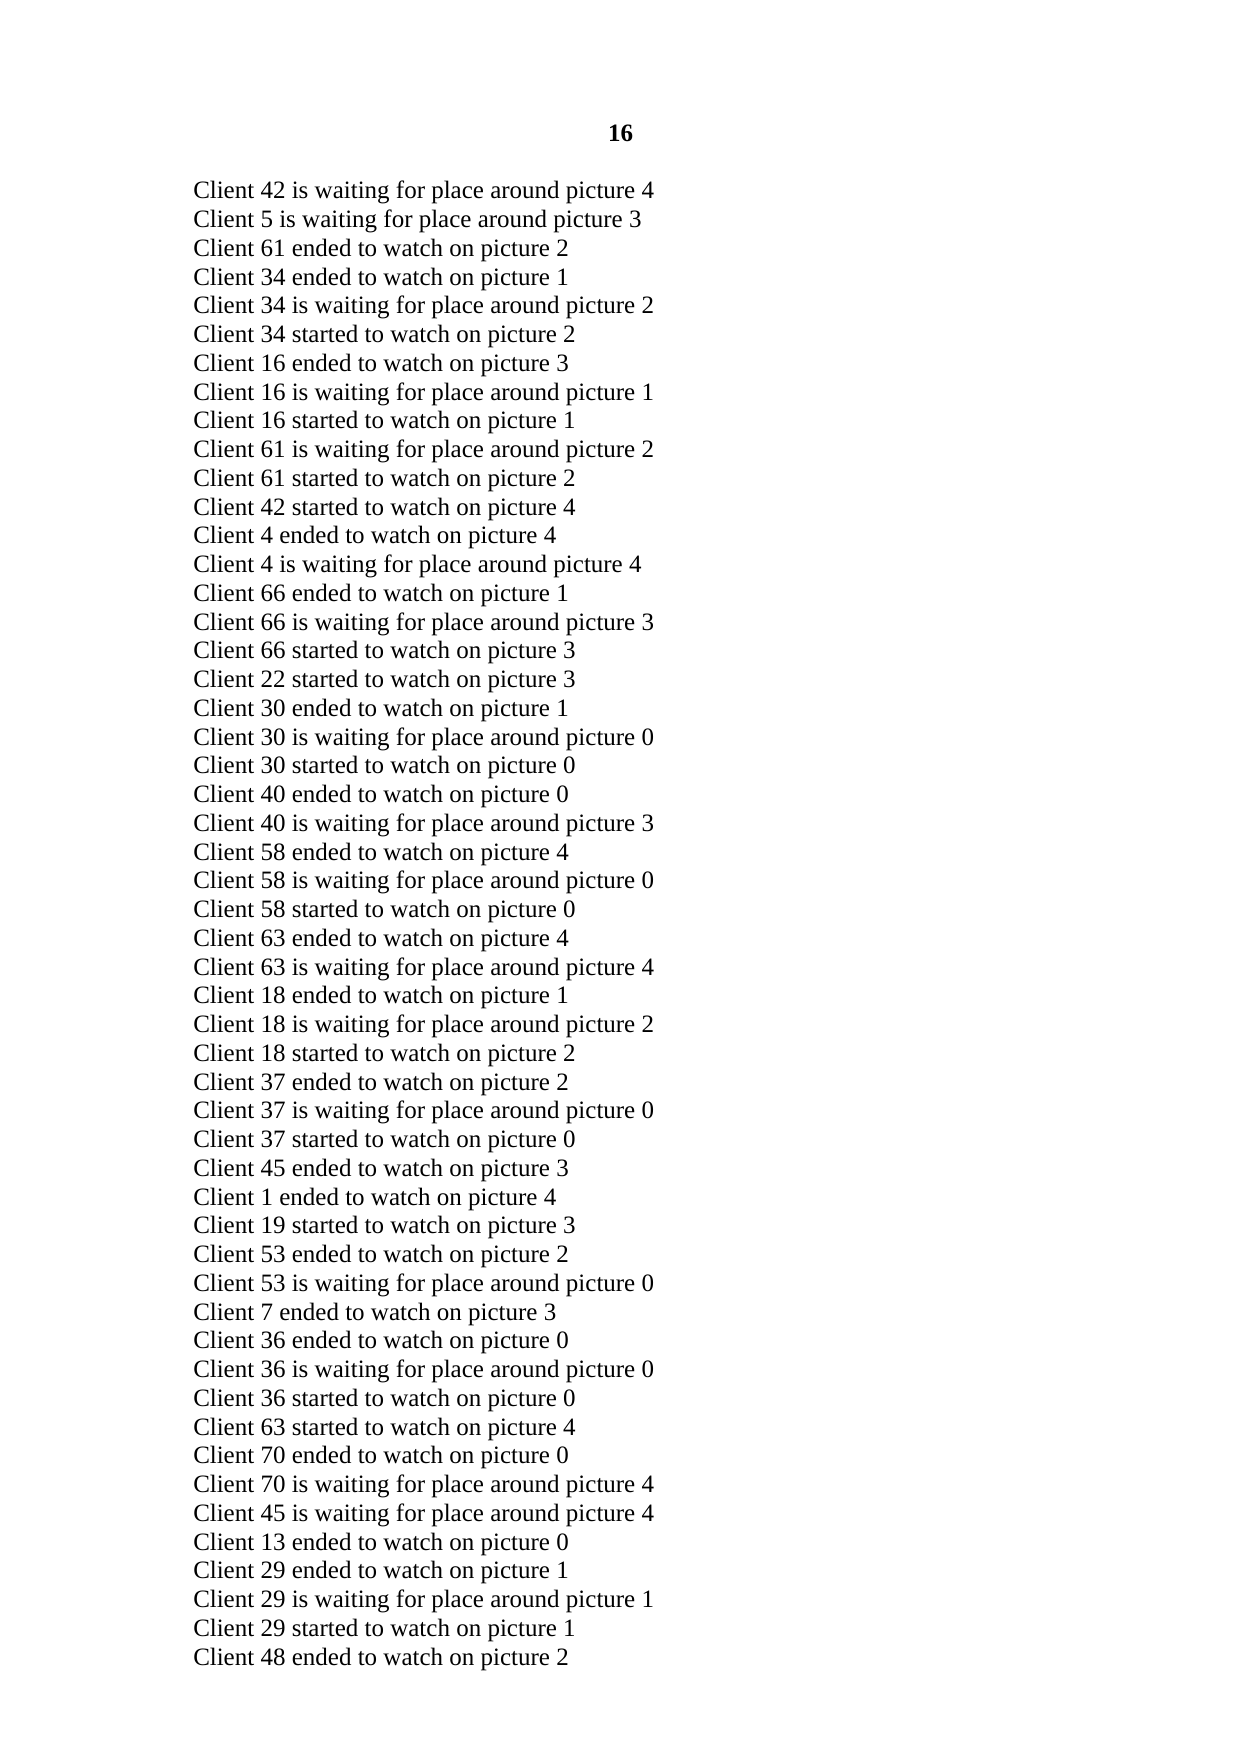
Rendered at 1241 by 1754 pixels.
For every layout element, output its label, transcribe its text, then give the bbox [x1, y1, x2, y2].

text Client 66 is waiting for place around picture 3 [118, 607, 1122, 636]
text Client 4 is waiting for place around picture 4 [118, 549, 1122, 578]
text Client 1 ended to watch on picture 4 [118, 1182, 1122, 1211]
text Client 34 is waiting for place around picture 2 [118, 291, 1122, 319]
text Client 18 is waiting for place around picture 2 [118, 1009, 1122, 1038]
text Client 30 is waiting for place around picture 0 [118, 722, 1122, 751]
text Client 58 started to watch on picture 0 [118, 894, 1122, 923]
text Client 22 started to watch on picture 3 [118, 664, 1122, 693]
text Client 19 started to watch on picture 3 [118, 1211, 1122, 1239]
text Client 16 started to watch on picture 1 [118, 406, 1122, 434]
text Client 30 ended to watch on picture 1 [118, 693, 1122, 722]
text Client 30 started to watch on picture 0 [118, 751, 1122, 779]
text Client 42 is waiting for place around picture 4 [118, 176, 1122, 204]
text Client 13 ended to watch on picture 0 [118, 1527, 1122, 1556]
text Client 40 ended to watch on picture 0 [118, 779, 1122, 808]
text Client 70 is waiting for place around picture 4 [118, 1469, 1122, 1498]
text Client 66 started to watch on picture 3 [118, 636, 1122, 664]
text Client 36 ended to watch on picture 0 [118, 1326, 1122, 1354]
text Client 53 is waiting for place around picture 0 [118, 1268, 1122, 1297]
text Client 70 ended to watch on picture 0 [118, 1441, 1122, 1469]
text Client 63 is waiting for place around picture 4 [118, 952, 1122, 981]
text Client 34 ended to watch on picture 1 [118, 262, 1122, 291]
text Client 4 ended to watch on picture 4 [118, 521, 1122, 549]
text Client 37 started to watch on picture 0 [118, 1124, 1122, 1153]
text Client 37 is waiting for place around picture 0 [118, 1096, 1122, 1124]
text Client 53 ended to watch on picture 2 [118, 1239, 1122, 1268]
text Client 29 is waiting for place around picture 1 [118, 1584, 1122, 1613]
text Client 29 started to watch on picture 1 [118, 1613, 1122, 1642]
text Client 16 ended to watch on picture 3 [118, 348, 1122, 377]
text Client 58 is waiting for place around picture 0 [118, 866, 1122, 894]
text Client 18 started to watch on picture 2 [118, 1038, 1122, 1067]
text Client 48 ended to watch on picture 2 [118, 1642, 1122, 1671]
text Client 5 is waiting for place around picture 3 [118, 204, 1122, 233]
text Client 37 ended to watch on picture 2 [118, 1067, 1122, 1096]
text Client 7 ended to watch on picture 3 [118, 1297, 1122, 1326]
text Client 36 is waiting for place around picture 0 [118, 1354, 1122, 1383]
text Client 66 ended to watch on picture 1 [118, 578, 1122, 607]
text Client 45 is waiting for place around picture 4 [118, 1498, 1122, 1527]
text Client 58 ended to watch on picture 4 [118, 837, 1122, 866]
text Client 61 started to watch on picture 2 [118, 463, 1122, 492]
text Client 29 ended to watch on picture 1 [118, 1556, 1122, 1584]
text Client 63 started to watch on picture 4 [118, 1412, 1122, 1441]
text Client 63 ended to watch on picture 4 [118, 923, 1122, 952]
text Client 40 is waiting for place around picture 3 [118, 808, 1122, 837]
text Client 16 is waiting for place around picture 1 [118, 377, 1122, 406]
text Client 36 started to watch on picture 0 [118, 1383, 1122, 1412]
text Client 61 ended to watch on picture 2 [118, 233, 1122, 262]
text Client 18 ended to watch on picture 1 [118, 981, 1122, 1009]
text Client 42 started to watch on picture 4 [118, 492, 1122, 521]
text Client 61 is waiting for place around picture 2 [118, 434, 1122, 463]
text Client 34 started to watch on picture 2 [118, 319, 1122, 348]
text Client 45 ended to watch on picture 3 [118, 1153, 1122, 1182]
